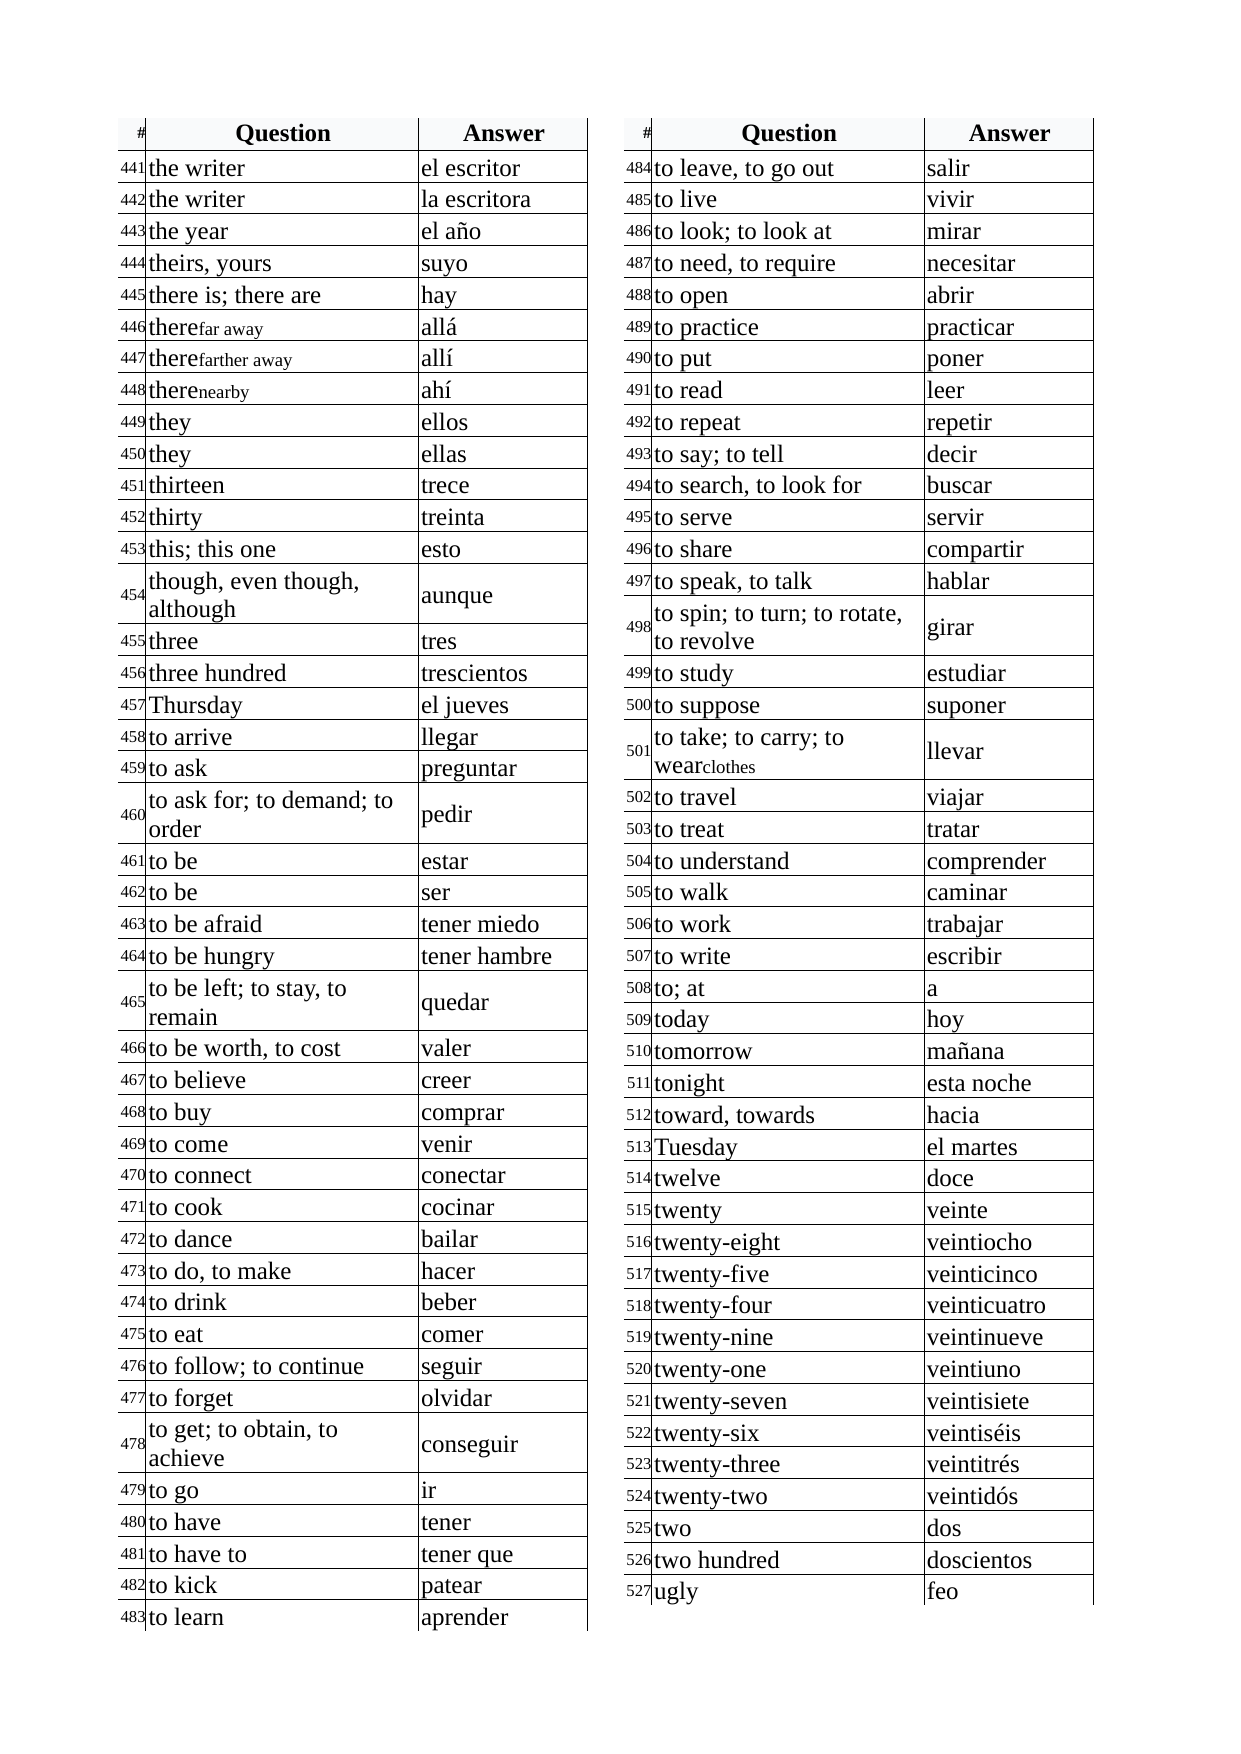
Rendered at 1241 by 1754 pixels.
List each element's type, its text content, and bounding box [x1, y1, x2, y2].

table_cell decir [925, 437, 1093, 467]
table_cell to do, to make [146, 1254, 418, 1284]
table_cell suponer [925, 688, 1093, 719]
table_cell 465 [118, 971, 145, 1030]
table_cell twenty-five [652, 1257, 924, 1287]
table_cell to walk [652, 876, 924, 906]
table_cell veinticinco [925, 1257, 1093, 1287]
table_cell to suppose [652, 688, 924, 719]
table_cell to follow; to continue [146, 1349, 418, 1380]
table_cell to come [146, 1127, 418, 1157]
table_cell ellas [419, 437, 587, 467]
table_cell trabajar [925, 907, 1093, 938]
table_cell to treat [652, 812, 924, 843]
table_cell they [146, 437, 418, 467]
table_cell 519 [624, 1320, 651, 1351]
table_cell toward, towards [652, 1098, 924, 1129]
table_cell 494 [624, 469, 651, 499]
table_cell suyo [419, 246, 587, 277]
table_cell 462 [118, 876, 145, 906]
table_cell to take; to carry; to wearclothes [652, 720, 924, 779]
table_cell 497 [624, 564, 651, 594]
table_cell to look; to look at [652, 214, 924, 245]
table_cell 460 [118, 783, 145, 843]
table_cell to connect [146, 1159, 418, 1189]
table_cell therenearby [146, 373, 418, 404]
table_cell 527 [624, 1575, 651, 1605]
table_cell tener miedo [419, 907, 587, 938]
table_cell to be [146, 844, 418, 874]
table_cell 500 [624, 688, 651, 719]
table_cell 496 [624, 532, 651, 563]
table_cell 470 [118, 1159, 145, 1189]
table_cell they [146, 405, 418, 436]
table_cell 510 [624, 1034, 651, 1065]
table_cell el escritor [419, 151, 587, 182]
table_cell mañana [925, 1034, 1093, 1065]
table_cell 487 [624, 246, 651, 277]
table_cell to be [146, 876, 418, 906]
table_cell valer [419, 1031, 587, 1062]
table_cell 475 [118, 1317, 145, 1348]
table_cell hoy [925, 1003, 1093, 1033]
table_cell 469 [118, 1127, 145, 1157]
table_header Question [146, 118, 418, 150]
table_cell 513 [624, 1130, 651, 1160]
table_cell 441 [118, 151, 145, 182]
table_cell to buy [146, 1095, 418, 1126]
table_cell 501 [624, 720, 651, 779]
table_cell twelve [652, 1161, 924, 1192]
table_cell el jueves [419, 688, 587, 719]
table_header Answer [419, 118, 587, 150]
table_cell ser [419, 876, 587, 906]
table_cell twenty-six [652, 1416, 924, 1446]
table_cell 516 [624, 1225, 651, 1256]
table_cell 521 [624, 1384, 651, 1414]
table_cell 442 [118, 183, 145, 213]
table_cell llevar [925, 720, 1093, 779]
table_cell 468 [118, 1095, 145, 1126]
table_cell 447 [118, 341, 145, 372]
table_cell 489 [624, 310, 651, 340]
table_cell 457 [118, 688, 145, 719]
table_cell to study [652, 656, 924, 687]
table_cell tratar [925, 812, 1093, 843]
table_cell 485 [624, 183, 651, 213]
table_cell twenty-one [652, 1352, 924, 1383]
table_cell to need, to require [652, 246, 924, 277]
table_cell to understand [652, 844, 924, 874]
table_cell 505 [624, 876, 651, 906]
table_cell to read [652, 373, 924, 404]
table_cell a [925, 971, 1093, 1002]
table_cell to ask [146, 751, 418, 782]
table_cell twenty-two [652, 1479, 924, 1510]
table_cell allí [419, 341, 587, 372]
table_cell 450 [118, 437, 145, 467]
table_cell to cook [146, 1190, 418, 1221]
table_cell twenty-four [652, 1289, 924, 1319]
table_cell ir [419, 1473, 587, 1504]
table_cell 464 [118, 939, 145, 970]
table_cell 490 [624, 341, 651, 372]
table_cell to be hungry [146, 939, 418, 970]
table_cell tener [419, 1505, 587, 1536]
table_cell 522 [624, 1416, 651, 1446]
table_cell Tuesday [652, 1130, 924, 1160]
table_cell quedar [419, 971, 587, 1030]
table_cell to be left; to stay, to remain [146, 971, 418, 1030]
table_cell today [652, 1003, 924, 1033]
table_cell 446 [118, 310, 145, 340]
table_cell veintidós [925, 1479, 1093, 1510]
table_cell olvidar [419, 1381, 587, 1412]
table_cell comprar [419, 1095, 587, 1126]
table_cell three [146, 624, 418, 655]
table_cell to be worth, to cost [146, 1031, 418, 1062]
table_cell 504 [624, 844, 651, 874]
table_cell girar [925, 596, 1093, 655]
table_cell to drink [146, 1286, 418, 1316]
table_cell 523 [624, 1447, 651, 1478]
table_cell 472 [118, 1222, 145, 1253]
table_cell the writer [146, 151, 418, 182]
table_cell to search, to look for [652, 469, 924, 499]
table_cell trece [419, 469, 587, 499]
table_cell tener que [419, 1537, 587, 1567]
table_cell 453 [118, 532, 145, 563]
table_cell to; at [652, 971, 924, 1002]
table_cell hacer [419, 1254, 587, 1284]
table_cell doscientos [925, 1543, 1093, 1573]
table_cell necesitar [925, 246, 1093, 277]
table_cell allá [419, 310, 587, 340]
table_cell 444 [118, 246, 145, 277]
table_cell dos [925, 1511, 1093, 1542]
table_header Question [652, 118, 924, 150]
table_cell pedir [419, 783, 587, 843]
table_cell 483 [118, 1600, 145, 1631]
table_cell veintisiete [925, 1384, 1093, 1414]
table_cell twenty-eight [652, 1225, 924, 1256]
table_cell doce [925, 1161, 1093, 1192]
table_cell 486 [624, 214, 651, 245]
table_cell 467 [118, 1063, 145, 1094]
table_cell esto [419, 532, 587, 563]
table_cell 493 [624, 437, 651, 467]
table_cell conectar [419, 1159, 587, 1189]
table_cell creer [419, 1063, 587, 1094]
table_cell ellos [419, 405, 587, 436]
table_cell 499 [624, 656, 651, 687]
table_cell 452 [118, 500, 145, 531]
table_cell 514 [624, 1161, 651, 1192]
table_cell 517 [624, 1257, 651, 1287]
table_cell the year [146, 214, 418, 245]
table_cell tres [419, 624, 587, 655]
table_cell practicar [925, 310, 1093, 340]
table_cell 454 [118, 564, 145, 623]
table_cell to learn [146, 1600, 418, 1631]
table_cell therefarther away [146, 341, 418, 372]
table_cell trescientos [419, 656, 587, 687]
table_cell aunque [419, 564, 587, 623]
table_cell to open [652, 278, 924, 309]
table_cell estudiar [925, 656, 1093, 687]
table_cell twenty [652, 1193, 924, 1224]
table_cell to repeat [652, 405, 924, 436]
table_cell treinta [419, 500, 587, 531]
table_cell estar [419, 844, 587, 874]
table_cell ugly [652, 1575, 924, 1605]
table_cell to go [146, 1473, 418, 1504]
table_cell escribir [925, 939, 1093, 970]
table_cell 512 [624, 1098, 651, 1129]
table_cell Thursday [146, 688, 418, 719]
table_cell leer [925, 373, 1093, 404]
table_cell 482 [118, 1569, 145, 1599]
table_cell veinte [925, 1193, 1093, 1224]
table_cell 495 [624, 500, 651, 531]
table_cell veintinueve [925, 1320, 1093, 1351]
table_cell to speak, to talk [652, 564, 924, 594]
table_cell theirs, yours [146, 246, 418, 277]
table_cell venir [419, 1127, 587, 1157]
table_cell 498 [624, 596, 651, 655]
table_cell to forget [146, 1381, 418, 1412]
table_cell cocinar [419, 1190, 587, 1221]
table_cell 481 [118, 1537, 145, 1567]
table_cell 492 [624, 405, 651, 436]
table_cell tonight [652, 1066, 924, 1097]
table_cell 507 [624, 939, 651, 970]
table_cell to believe [146, 1063, 418, 1094]
table_cell compartir [925, 532, 1093, 563]
table_cell 478 [118, 1413, 145, 1472]
table_header Answer [925, 118, 1093, 150]
table_cell 518 [624, 1289, 651, 1319]
table_cell 515 [624, 1193, 651, 1224]
table_cell 449 [118, 405, 145, 436]
table_cell 508 [624, 971, 651, 1002]
table_cell salir [925, 151, 1093, 182]
table_cell 474 [118, 1286, 145, 1316]
table_cell 458 [118, 720, 145, 750]
table_cell to have [146, 1505, 418, 1536]
table_cell ahí [419, 373, 587, 404]
table_cell comprender [925, 844, 1093, 874]
table_cell twenty-three [652, 1447, 924, 1478]
table_cell thirty [146, 500, 418, 531]
table_cell veintitrés [925, 1447, 1093, 1478]
table_cell llegar [419, 720, 587, 750]
table_cell to practice [652, 310, 924, 340]
table_cell veintiséis [925, 1416, 1093, 1446]
table_cell 456 [118, 656, 145, 687]
table_cell feo [925, 1575, 1093, 1605]
table_cell 502 [624, 780, 651, 811]
table_cell 524 [624, 1479, 651, 1510]
table_cell 471 [118, 1190, 145, 1221]
table_cell 463 [118, 907, 145, 938]
table_header # [118, 118, 145, 150]
table_cell veinticuatro [925, 1289, 1093, 1319]
table_cell esta noche [925, 1066, 1093, 1097]
table_cell to share [652, 532, 924, 563]
table_cell 511 [624, 1066, 651, 1097]
table_cell bailar [419, 1222, 587, 1253]
table_cell viajar [925, 780, 1093, 811]
table_cell tener hambre [419, 939, 587, 970]
table_cell 520 [624, 1352, 651, 1383]
table_cell twenty-nine [652, 1320, 924, 1351]
table_cell to live [652, 183, 924, 213]
table_cell 443 [118, 214, 145, 245]
table_cell 509 [624, 1003, 651, 1033]
table_cell to be afraid [146, 907, 418, 938]
table_cell beber [419, 1286, 587, 1316]
table_cell conseguir [419, 1413, 587, 1472]
table_cell hablar [925, 564, 1093, 594]
table_cell preguntar [419, 751, 587, 782]
table_cell to say; to tell [652, 437, 924, 467]
table_cell 479 [118, 1473, 145, 1504]
table_cell servir [925, 500, 1093, 531]
table_cell caminar [925, 876, 1093, 906]
table_cell el año [419, 214, 587, 245]
table_cell to arrive [146, 720, 418, 750]
table_cell hacia [925, 1098, 1093, 1129]
table_cell 484 [624, 151, 651, 182]
table_cell to write [652, 939, 924, 970]
table_cell 455 [118, 624, 145, 655]
table_cell abrir [925, 278, 1093, 309]
table_cell 503 [624, 812, 651, 843]
table_cell tomorrow [652, 1034, 924, 1065]
table_cell comer [419, 1317, 587, 1348]
table_cell to dance [146, 1222, 418, 1253]
table_cell 480 [118, 1505, 145, 1536]
table_cell la escritora [419, 183, 587, 213]
table_cell though, even though, although [146, 564, 418, 623]
table_cell to ask for; to demand; to order [146, 783, 418, 843]
table_cell hay [419, 278, 587, 309]
table_cell twenty-seven [652, 1384, 924, 1414]
table_cell to travel [652, 780, 924, 811]
table_cell to kick [146, 1569, 418, 1599]
table_cell repetir [925, 405, 1093, 436]
table_cell 459 [118, 751, 145, 782]
table_cell patear [419, 1569, 587, 1599]
table_cell veintiocho [925, 1225, 1093, 1256]
table_cell to eat [146, 1317, 418, 1348]
table_cell 448 [118, 373, 145, 404]
table_cell el martes [925, 1130, 1093, 1160]
table_cell 461 [118, 844, 145, 874]
table_cell to spin; to turn; to rotate, to revolve [652, 596, 924, 655]
table_cell aprender [419, 1600, 587, 1631]
table_cell two hundred [652, 1543, 924, 1573]
table_cell to get; to obtain, to achieve [146, 1413, 418, 1472]
table_cell to leave, to go out [652, 151, 924, 182]
table_cell there is; there are [146, 278, 418, 309]
table_cell 466 [118, 1031, 145, 1062]
table_cell to work [652, 907, 924, 938]
table_cell 491 [624, 373, 651, 404]
table_cell therefar away [146, 310, 418, 340]
table_cell vivir [925, 183, 1093, 213]
table_cell buscar [925, 469, 1093, 499]
table_cell 473 [118, 1254, 145, 1284]
table_cell 477 [118, 1381, 145, 1412]
table_cell 445 [118, 278, 145, 309]
table_header # [624, 118, 651, 150]
table_cell mirar [925, 214, 1093, 245]
table_cell 476 [118, 1349, 145, 1380]
table_cell 525 [624, 1511, 651, 1542]
table_cell 451 [118, 469, 145, 499]
table_cell two [652, 1511, 924, 1542]
table_cell to put [652, 341, 924, 372]
table_cell the writer [146, 183, 418, 213]
table_cell veintiuno [925, 1352, 1093, 1383]
table_cell poner [925, 341, 1093, 372]
table_cell to have to [146, 1537, 418, 1567]
table_cell seguir [419, 1349, 587, 1380]
table_cell three hundred [146, 656, 418, 687]
table_cell to serve [652, 500, 924, 531]
table_cell this; this one [146, 532, 418, 563]
table_cell 488 [624, 278, 651, 309]
table_cell 526 [624, 1543, 651, 1573]
table_cell thirteen [146, 469, 418, 499]
table_cell 506 [624, 907, 651, 938]
